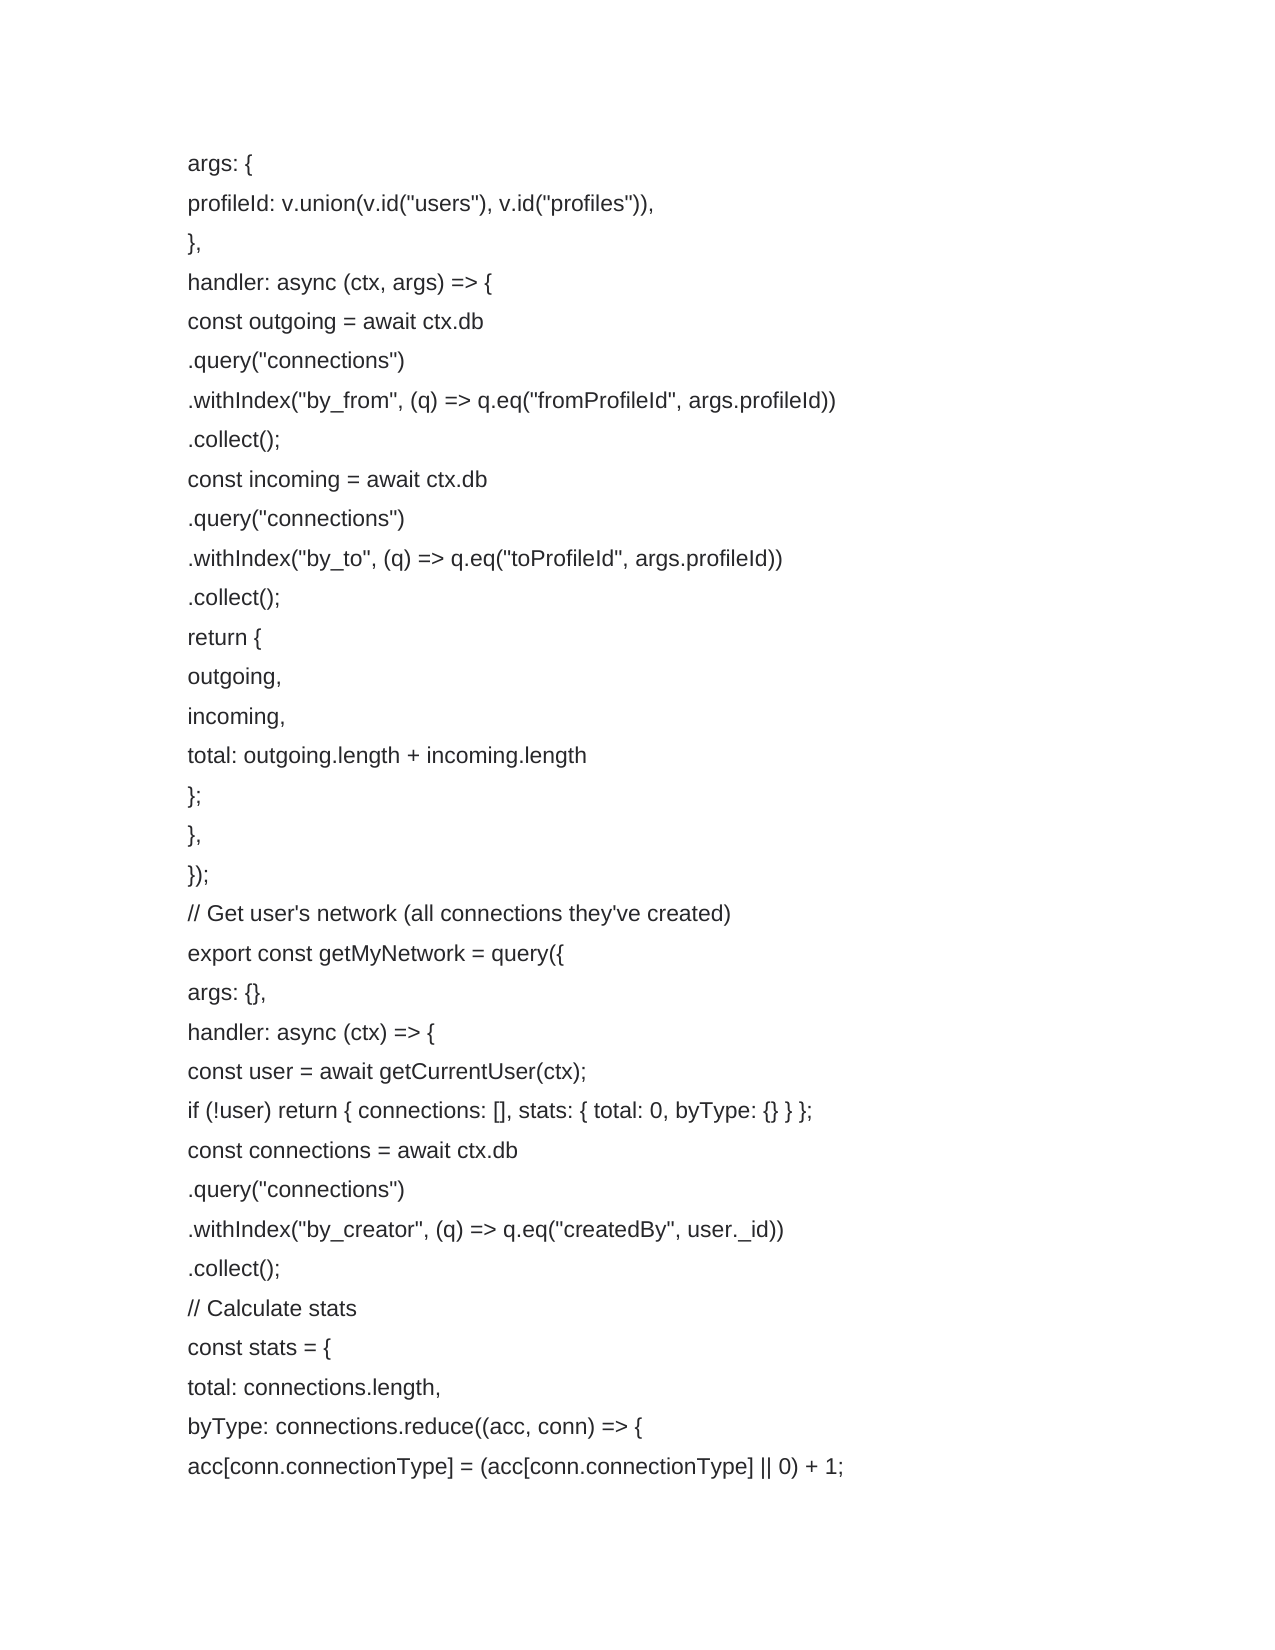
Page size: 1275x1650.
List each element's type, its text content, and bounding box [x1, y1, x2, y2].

list // Get user's network (all connections they've created) [187, 900, 1125, 926]
list }, [187, 821, 1125, 847]
list .query("connections") [187, 505, 1125, 532]
list handler: async (ctx) => { [187, 1018, 1125, 1045]
list .withIndex("by_creator", (q) => q.eq("createdBy", user._id)) [187, 1216, 1125, 1242]
list .query("connections") [187, 1176, 1125, 1203]
list byType: connections.reduce((acc, conn) => { [187, 1413, 1125, 1440]
list .collect(); [187, 584, 1125, 611]
list total: connections.length, [187, 1374, 1125, 1400]
list export const getMyNetwork = query({ [187, 939, 1125, 966]
list if (!user) return { connections: [], stats: { total: 0, byType: {} } }; [187, 1097, 1125, 1124]
list const connections = await ctx.db [187, 1137, 1125, 1163]
list total: outgoing.length + incoming.length [187, 742, 1125, 768]
list .collect(); [187, 426, 1125, 453]
list .query("connections") [187, 347, 1125, 374]
list args: { [187, 150, 1125, 176]
list incoming, [187, 703, 1125, 729]
list acc[conn.connectionType] = (acc[conn.connectionType] || 0) + 1; [187, 1453, 1125, 1479]
list const stats = { [187, 1334, 1125, 1361]
list const incoming = await ctx.db [187, 466, 1125, 492]
list profileId: v.union(v.id("users"), v.id("profiles")), [187, 189, 1125, 216]
list .collect(); [187, 1255, 1125, 1282]
list args: {}, [187, 979, 1125, 1005]
list const user = await getCurrentUser(ctx); [187, 1058, 1125, 1084]
list .withIndex("by_from", (q) => q.eq("fromProfileId", args.profileId)) [187, 387, 1125, 413]
list }); [187, 861, 1125, 887]
list }; [187, 782, 1125, 808]
list handler: async (ctx, args) => { [187, 268, 1125, 295]
list .withIndex("by_to", (q) => q.eq("toProfileId", args.profileId)) [187, 545, 1125, 571]
list }, [187, 229, 1125, 255]
list // Calculate stats [187, 1295, 1125, 1321]
list return { [187, 624, 1125, 650]
list outgoing, [187, 663, 1125, 689]
list const outgoing = await ctx.db [187, 308, 1125, 334]
